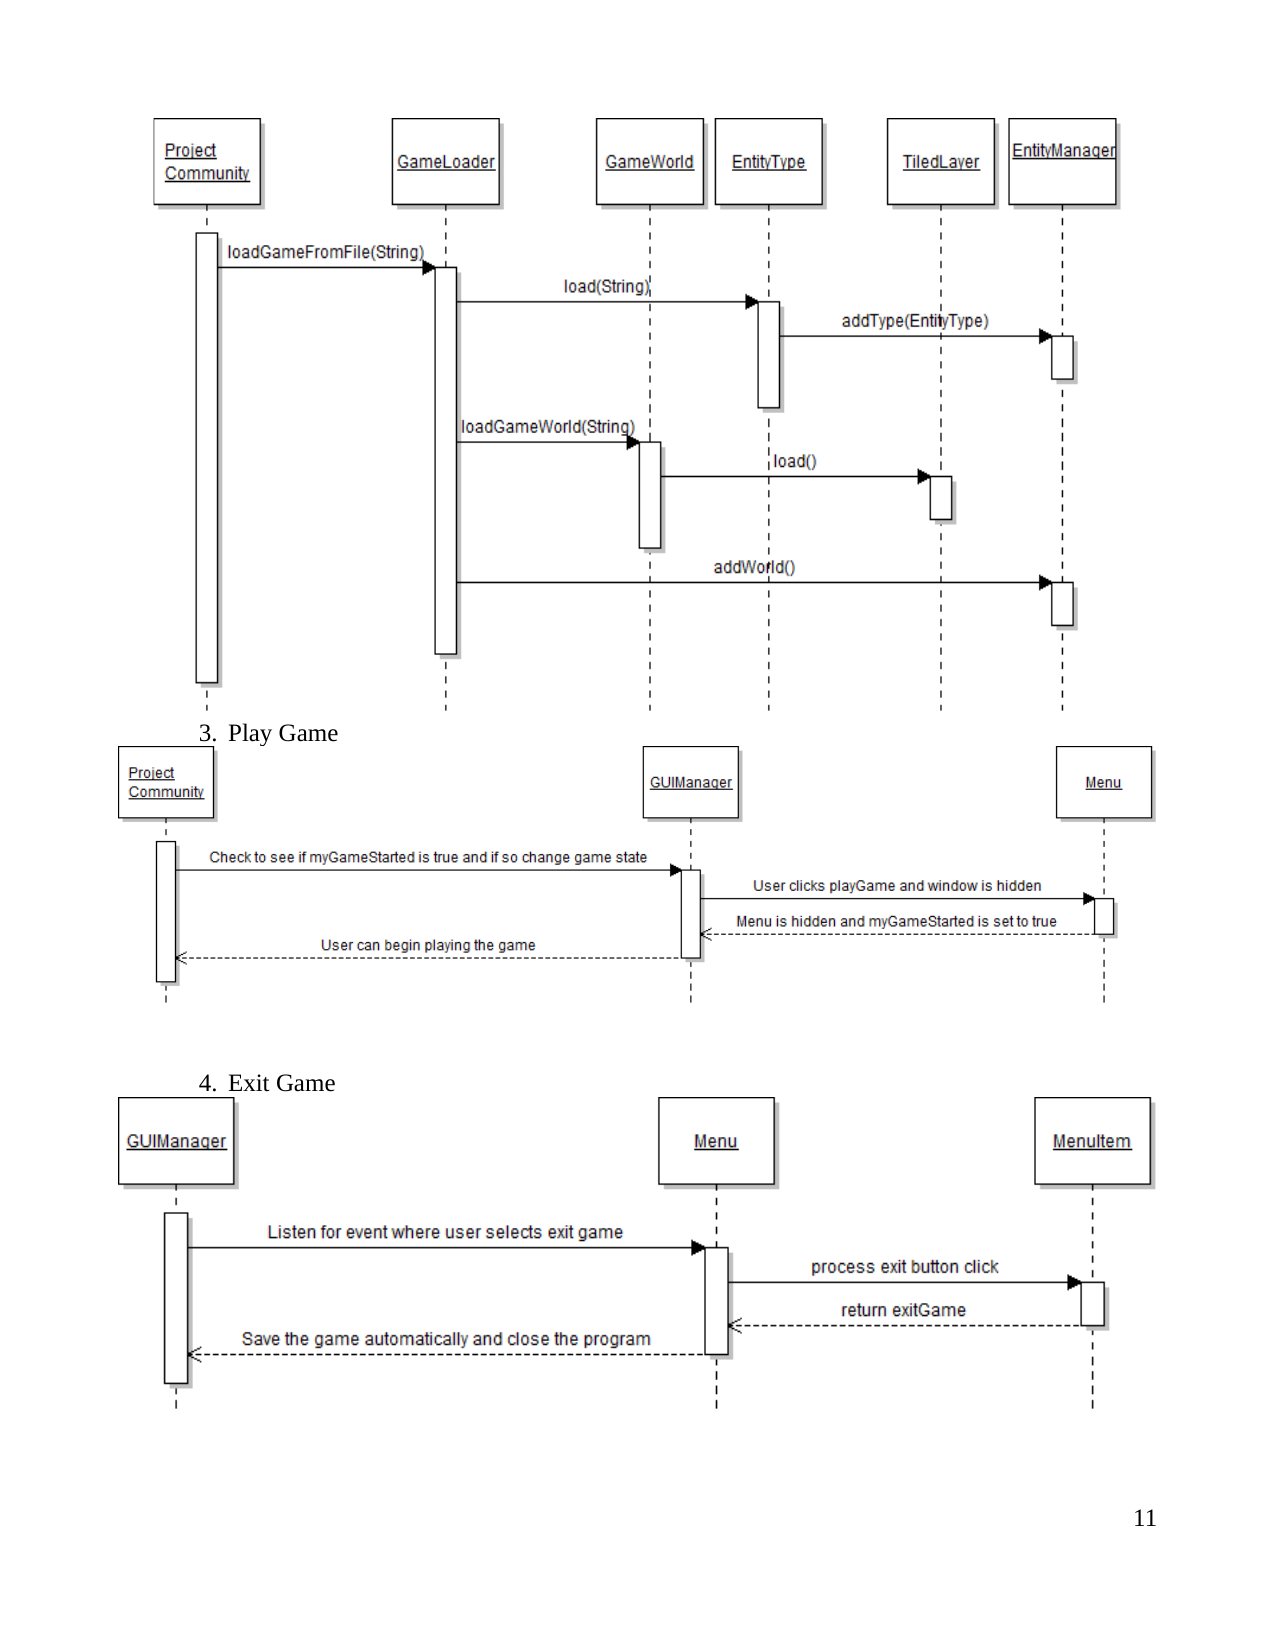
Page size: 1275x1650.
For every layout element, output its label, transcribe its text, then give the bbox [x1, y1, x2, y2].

picture [153, 118, 1122, 718]
picture [118, 1097, 1157, 1419]
list Play Game [198, 118, 1157, 746]
picture [118, 746, 1157, 1011]
list Exit Game [198, 1068, 1157, 1097]
